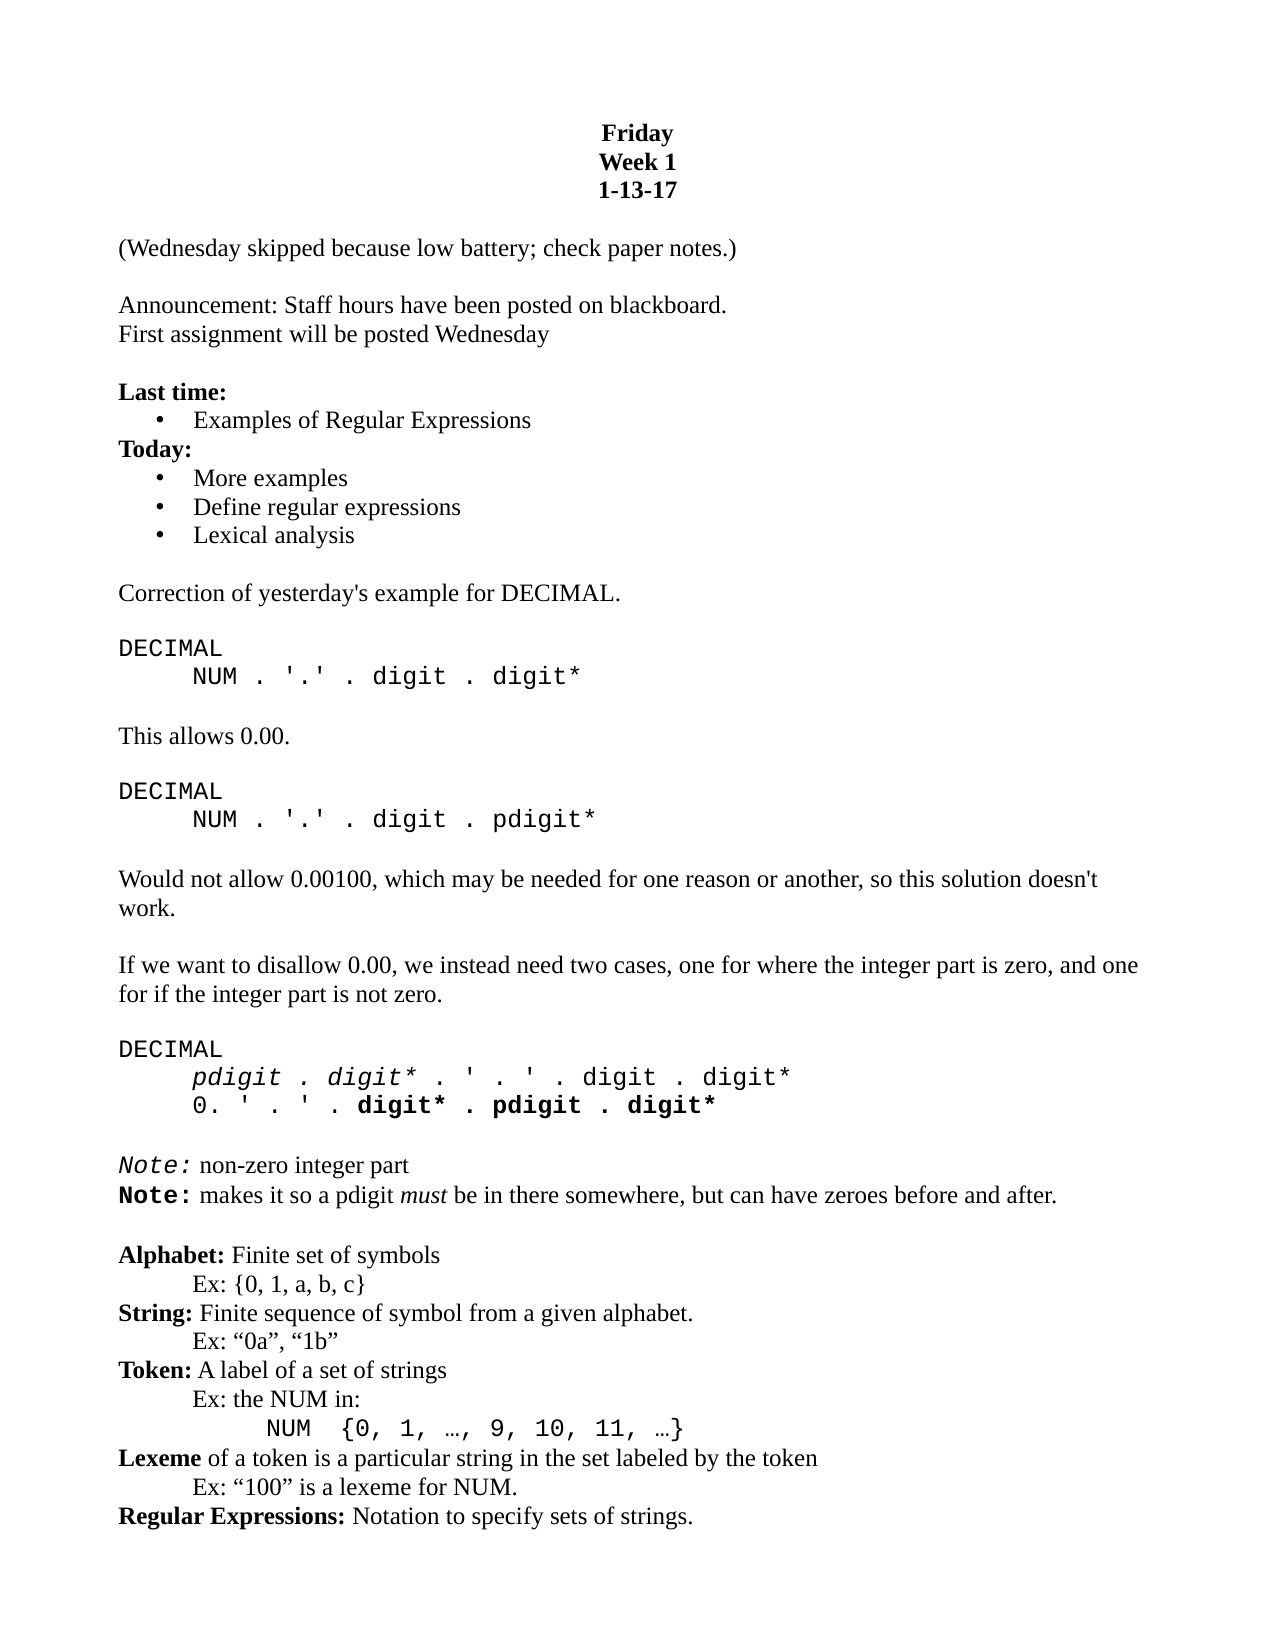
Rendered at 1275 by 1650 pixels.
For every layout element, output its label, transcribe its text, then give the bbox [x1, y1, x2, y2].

text 1-13-17 [118, 176, 1157, 204]
text NUM {0, 1, …, 9, 10, 11, …} [118, 1413, 1157, 1443]
text Would not allow 0.00100, which may be needed for one reason or another, so this solution doesn't work. [118, 864, 1157, 921]
text Note: makes it so a pdigit must be in there somewhere, but can have zeroes before and after. [118, 1181, 1157, 1211]
text NUM . '.' . digit . pdigit* [118, 807, 1157, 835]
text First assignment will be posted Wednesday [118, 319, 1157, 348]
list Lexical analysis [156, 521, 1157, 549]
text Note: non-zero integer part [118, 1150, 1157, 1181]
text DECIMAL [118, 1036, 1157, 1065]
list More examples [156, 463, 1157, 492]
list Define regular expressions [156, 492, 1157, 521]
text (Wednesday skipped because low battery; check paper notes.) [118, 233, 1157, 262]
text NUM . '.' . digit . digit* [118, 664, 1157, 692]
text DECIMAL [118, 636, 1157, 664]
text 0. ' . ' . digit* . pdigit . digit* [118, 1093, 1157, 1121]
text Token: A label of a set of strings [118, 1355, 1157, 1384]
text Today: [118, 434, 1157, 463]
text String: Finite sequence of symbol from a given alphabet. [118, 1298, 1157, 1326]
text Correction of yesterday's example for DECIMAL. [118, 578, 1157, 607]
text pdigit . digit* . ' . ' . digit . digit* [118, 1065, 1157, 1093]
text Friday [118, 118, 1157, 147]
text This allows 0.00. [118, 721, 1157, 750]
text Ex: {0, 1, a, b, c} [118, 1269, 1157, 1298]
text Announcement: Staff hours have been posted on blackboard. [118, 291, 1157, 319]
text Ex: the NUM in: [118, 1384, 1157, 1413]
text Regular Expressions: Notation to specify sets of strings. [118, 1501, 1157, 1530]
text Lexeme of a token is a particular string in the set labeled by the token [118, 1443, 1157, 1472]
text If we want to disallow 0.00, we instead need two cases, one for where the integer part is zero, and one for if the integer part is not zero. [118, 950, 1157, 1008]
text Ex: “100” is a lexeme for NUM. [118, 1472, 1157, 1501]
text Last time: [118, 377, 1157, 406]
text Alphabet: Finite set of symbols [118, 1240, 1157, 1269]
text Ex: “0a”, “1b” [118, 1326, 1157, 1355]
list Examples of Regular Expressions [156, 406, 1157, 434]
text DECIMAL [118, 778, 1157, 807]
text Week 1 [118, 147, 1157, 176]
